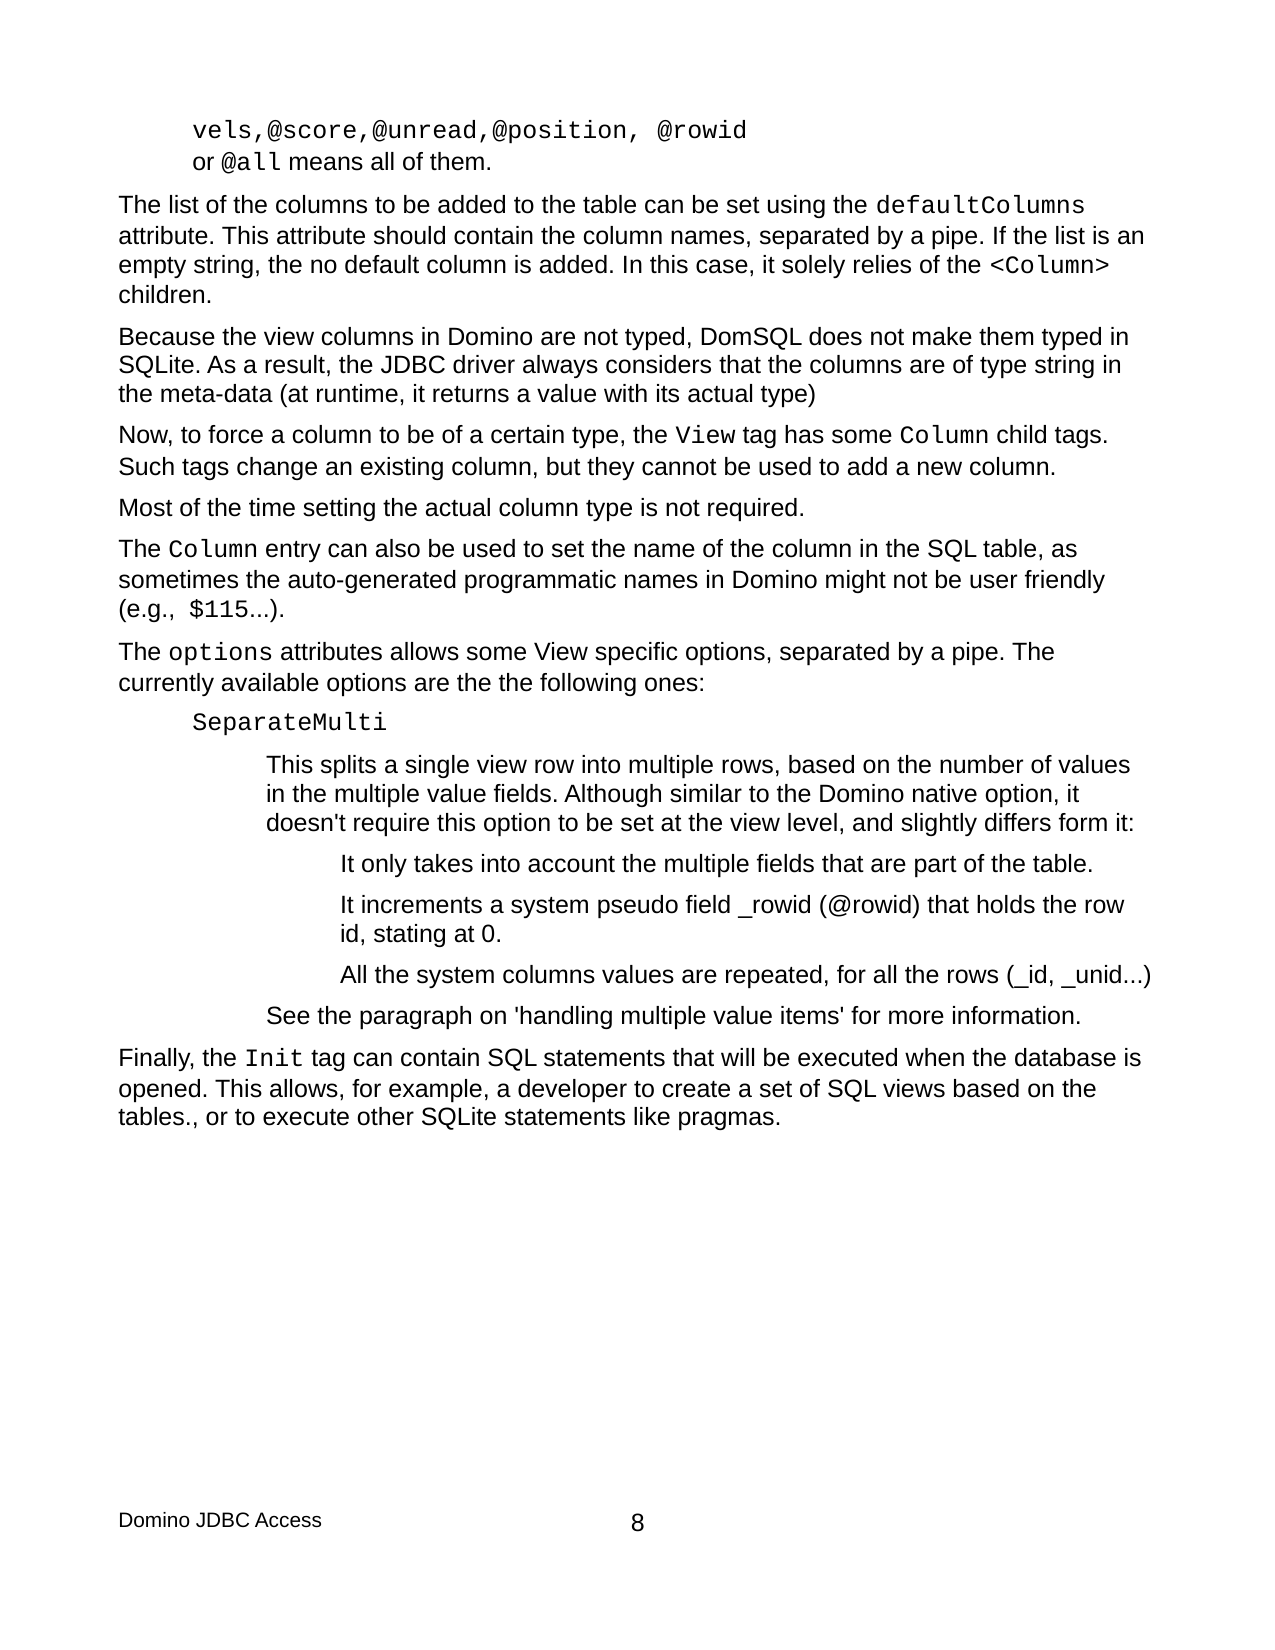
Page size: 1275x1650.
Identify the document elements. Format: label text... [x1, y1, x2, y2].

text vels,@score,@unread,@position, @rowid or @all means all of them. [192, 118, 1157, 177]
text Now, to force a column to be of a certain type, the View tag has some Column child tags. Such tags change an existing column, but they cannot be used to add a new column. [118, 421, 1157, 480]
text Finally, the Init tag can contain SQL statements that will be executed when the database is opened. This allows, for example, a developer to create a set of SQL views based on the tables., or to execute other SQLite statements like pragmas. [118, 1043, 1157, 1131]
text The Column entry can also be used to set the name of the column in the SQL table, as sometimes the auto-generated programmatic names in Domino might not be user friendly (e.g., $115...). [118, 534, 1157, 624]
text Because the view columns in Domino are not typed, DomSQL does not make them typed in SQLite. As a result, the JDBC driver always considers that the columns are of type string in the meta-data (at runtime, it returns a value with its actual type) [118, 322, 1157, 408]
text Most of the time setting the actual column type is not required. [118, 493, 1157, 521]
text The list of the columns to be added to the table can be set using the defaultColumns attribute. This attribute should contain the column names, separated by a pipe. If the list is an empty string, the no default column is added. In this case, it solely relies of the <Column> children. [118, 190, 1157, 309]
list All the system columns values are repeated, for all the rows (_id, _unid...) [340, 960, 1157, 989]
list It increments a system pseudo field _rowid (@rowid) that holds the row id, stating at 0. [340, 890, 1157, 948]
list It only takes into account the multiple fields that are part of the table. [340, 849, 1157, 878]
text The options attributes allows some View specific options, separated by a pipe. The currently available options are the the following ones: [118, 637, 1157, 697]
text SeparateMulti [192, 709, 1157, 738]
text This splits a single view row into multiple rows, based on the number of values in the multiple value fields. Although similar to the Domino native option, it doesn't require this option to be set at the view level, and slightly differs form it: [266, 750, 1157, 836]
text See the paragraph on 'handling multiple value items' for more information. [266, 1001, 1157, 1030]
